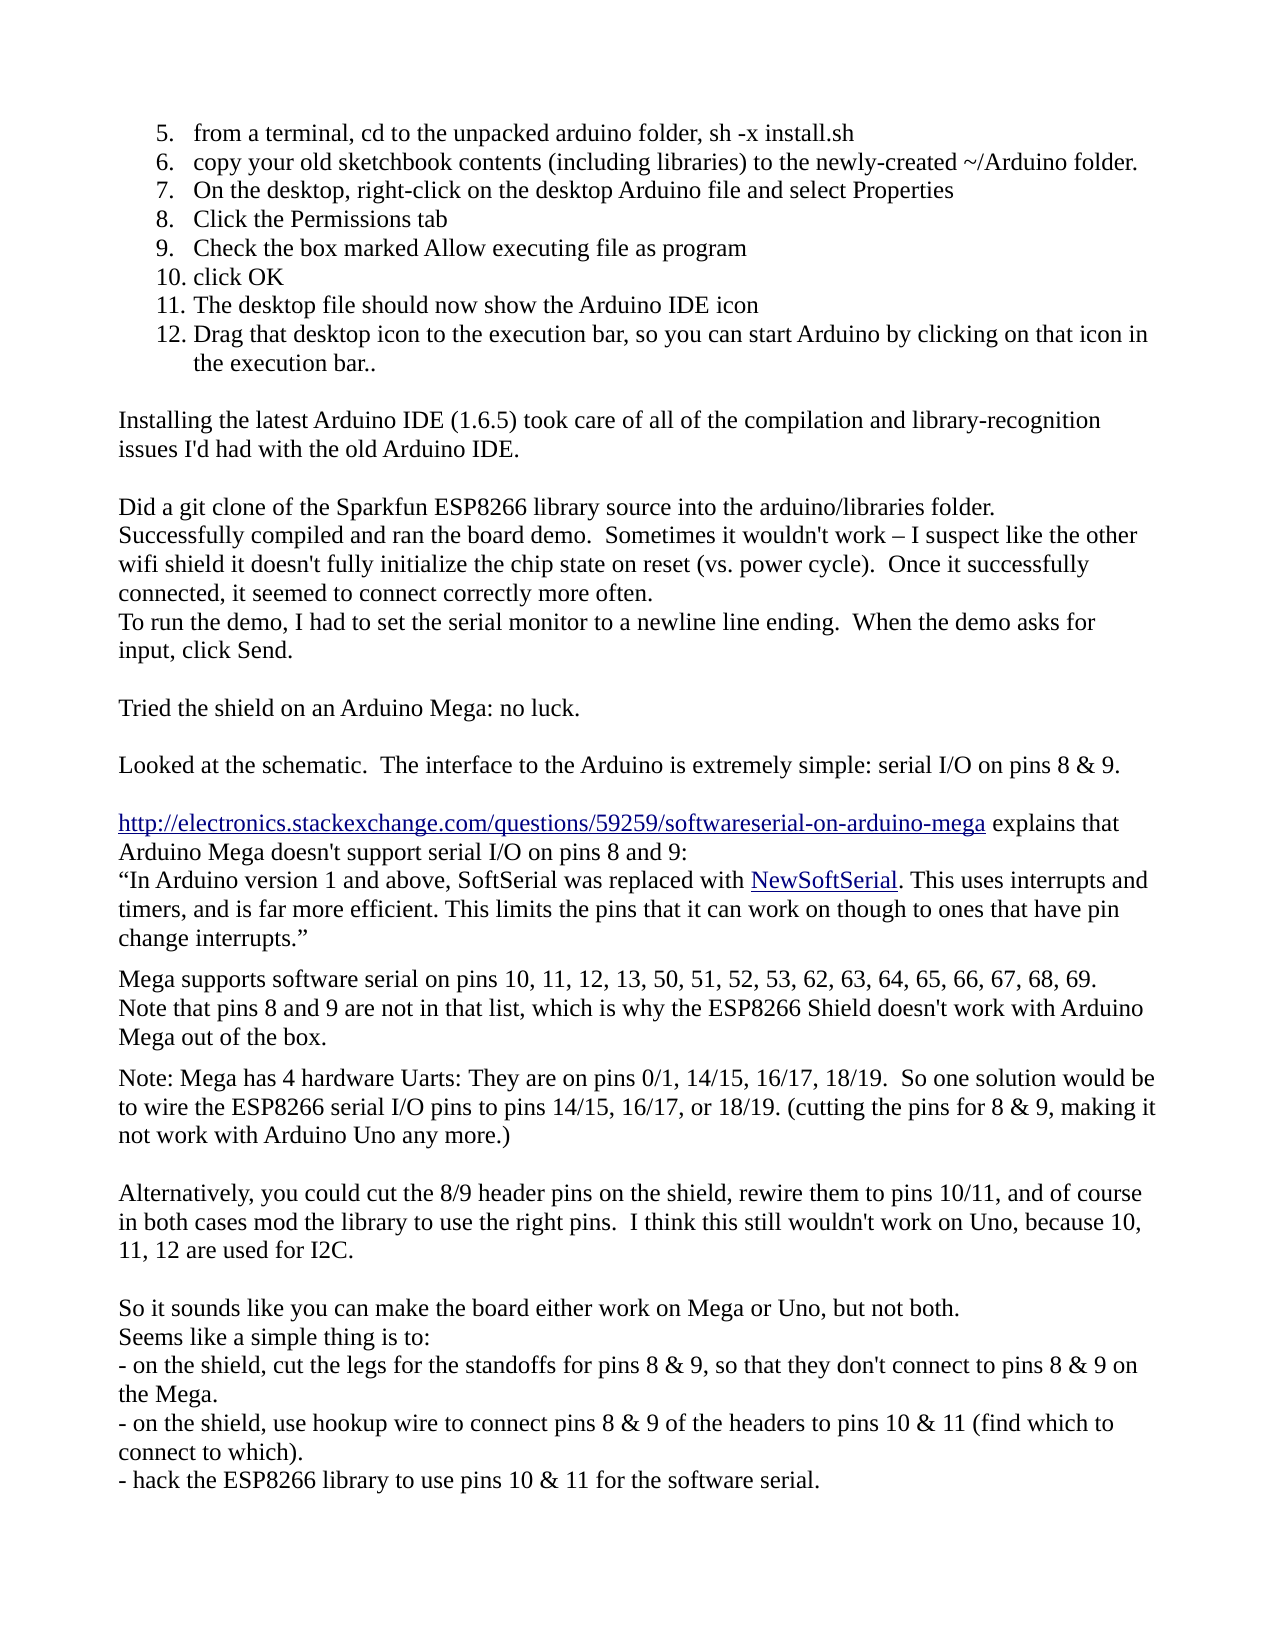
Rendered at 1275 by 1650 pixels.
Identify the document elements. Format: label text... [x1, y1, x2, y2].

text Installing the latest Arduino IDE (1.6.5) took care of all of the compilation and library-recognition issues I'd had with the old Arduino IDE. [118, 406, 1157, 463]
text - on the shield, use hookup wire to connect pins 8 & 9 of the headers to pins 10 & 11 (find which to connect to which). [118, 1408, 1157, 1466]
list The desktop file should now show the Arduino IDE icon [156, 291, 1157, 319]
text Looked at the schematic. The interface to the Arduino is extremely simple: serial I/O on pins 8 & 9. [118, 751, 1157, 779]
list Check the box marked Allow executing file as program [156, 233, 1157, 262]
list Click the Permissions tab [156, 204, 1157, 233]
text Successfully compiled and ran the board demo. Sometimes it wouldn't work – I suspect like the other wifi shield it doesn't fully initialize the chip state on reset (vs. power cycle). Once it successfully connected, it seemed to connect correctly more often. [118, 521, 1157, 607]
list click OK [156, 262, 1157, 291]
text http://electronics.stackexchange.com/questions/59259/softwareserial-on-arduino-mega explains that Arduino Mega doesn't support serial I/O on pins 8 and 9: [118, 808, 1157, 866]
text - hack the ESP8266 library to use pins 10 & 11 for the software serial. [118, 1466, 1157, 1494]
text - on the shield, cut the legs for the standoffs for pins 8 & 9, so that they don't connect to pins 8 & 9 on the Mega. [118, 1351, 1157, 1408]
list from a terminal, cd to the unpacked arduino folder, sh -x install.sh [156, 118, 1157, 147]
text Mega supports software serial on pins 10, 11, 12, 13, 50, 51, 52, 53, 62, 63, 64, 65, 66, 67, 68, 69. Note that pins 8 and 9 are not in that list, which is why the ESP8266 Shield doesn't work with Arduino Mega out of the box. [118, 964, 1157, 1051]
list copy your old sketchbook contents (including libraries) to the newly-created ~/Arduino folder. [156, 147, 1157, 176]
text So it sounds like you can make the board either work on Mega or Uno, but not both. [118, 1293, 1157, 1322]
text To run the demo, I had to set the serial monitor to a newline line ending. When the demo asks for input, click Send. [118, 607, 1157, 664]
text Tried the shield on an Arduino Mega: no luck. [118, 693, 1157, 722]
text Note: Mega has 4 hardware Uarts: They are on pins 0/1, 14/15, 16/17, 18/19. So one solution would be to wire the ESP8266 serial I/O pins to pins 14/15, 16/17, or 18/19. (cutting the pins for 8 & 9, making it not work with Arduino Uno any more.) [118, 1063, 1157, 1149]
list On the desktop, right-click on the desktop Arduino file and select Properties [156, 176, 1157, 204]
text Seems like a simple thing is to: [118, 1322, 1157, 1351]
list Drag that desktop icon to the execution bar, so you can start Arduino by clicking on that icon in the execution bar.. [156, 319, 1157, 377]
text Alternatively, you could cut the 8/9 header pins on the shield, rewire them to pins 10/11, and of course in both cases mod the library to use the right pins. I think this still wouldn't work on Uno, because 10, 11, 12 are used for I2C. [118, 1178, 1157, 1264]
text Did a git clone of the Sparkfun ESP8266 library source into the arduino/libraries folder. [118, 492, 1157, 521]
text “In Arduino version 1 and above, SoftSerial was replaced with NewSoftSerial. This uses interrupts and timers, and is far more efficient. This limits the pins that it can work on though to ones that have pin change interrupts.” [118, 866, 1157, 952]
